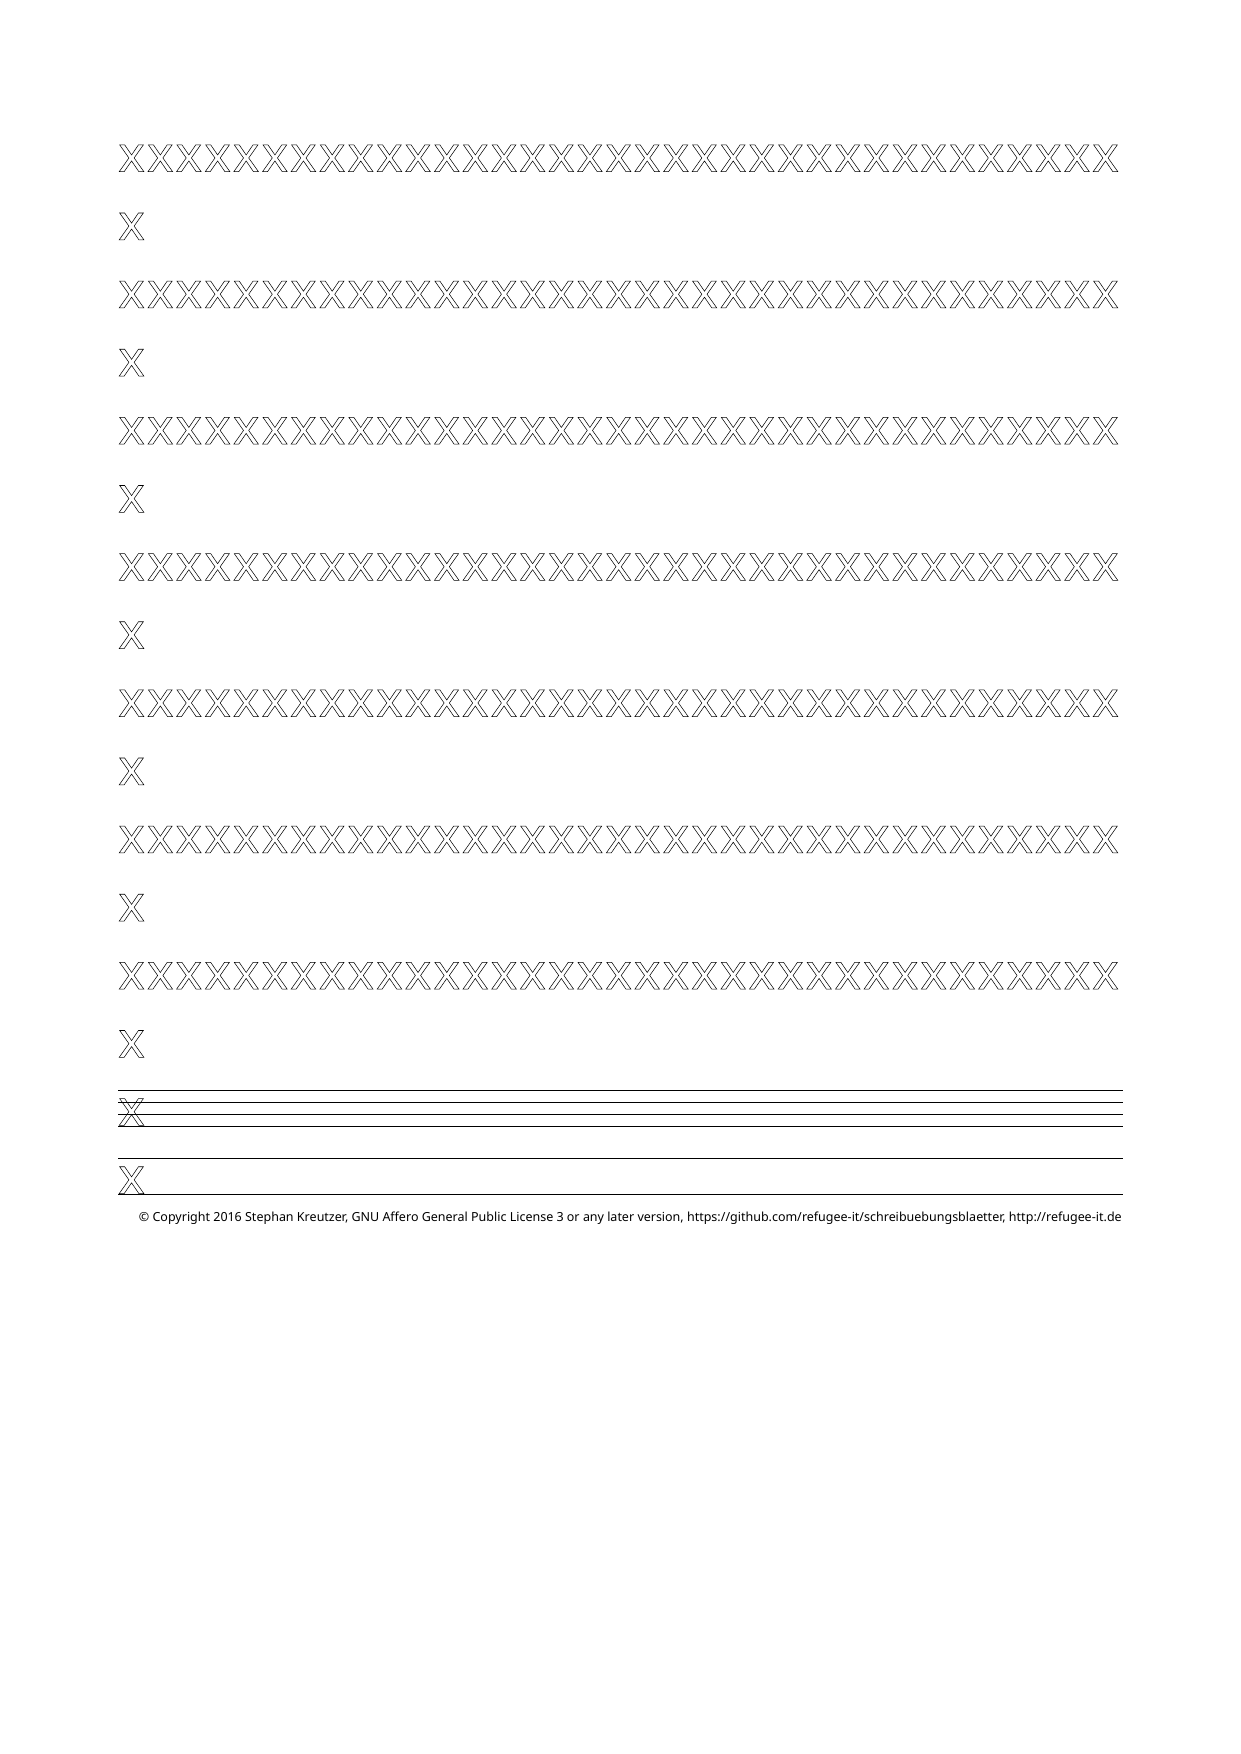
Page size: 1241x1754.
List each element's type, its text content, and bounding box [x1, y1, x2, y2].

text [118, 1140, 1122, 1158]
text x x x x x x x x x x x x x x x x x x x x x x x x x x x x x x x x x x x x [118, 527, 1122, 663]
text x x x x x x x x x x x x x x x x x x x x x x x x x x x x x x x x x x x x [118, 663, 1122, 799]
text [118, 1195, 1122, 1208]
text x x x x x x x x x x x x x x x x x x x x x x x x x x x x x x x x x x x x [118, 799, 1122, 936]
text x [135, 1103, 1122, 1114]
text x [118, 1159, 1122, 1194]
text x [118, 1115, 125, 1125]
text x [118, 1103, 128, 1114]
text x [118, 1072, 1122, 1090]
text © Copyright 2016 Stephan Kreutzer, GNU Affero General Public License 3 or any later version, https://github.com/refugee-it/schreibuebungsblaetter, http://refugee-it.de [118, 1208, 1122, 1225]
text x [138, 1115, 1122, 1126]
text x x x x x x x x x x x x x x x x x x x x x x x x x x x x x x x x x x x x [118, 936, 1122, 1072]
text x [125, 1117, 138, 1126]
text x x x x x x x x x x x x x x x x x x x x x x x x x x x x x x x x x x x x [118, 391, 1122, 527]
text x [118, 1127, 1122, 1140]
text x x x x x x x x x x x x x x x x x x x x x x x x x x x x x x x x x x x x [118, 254, 1122, 391]
text x x x x x x x x x x x x x x x x x x x x x x x x x x x x x x x x x x x x [118, 118, 1122, 254]
text x [118, 1091, 1122, 1102]
